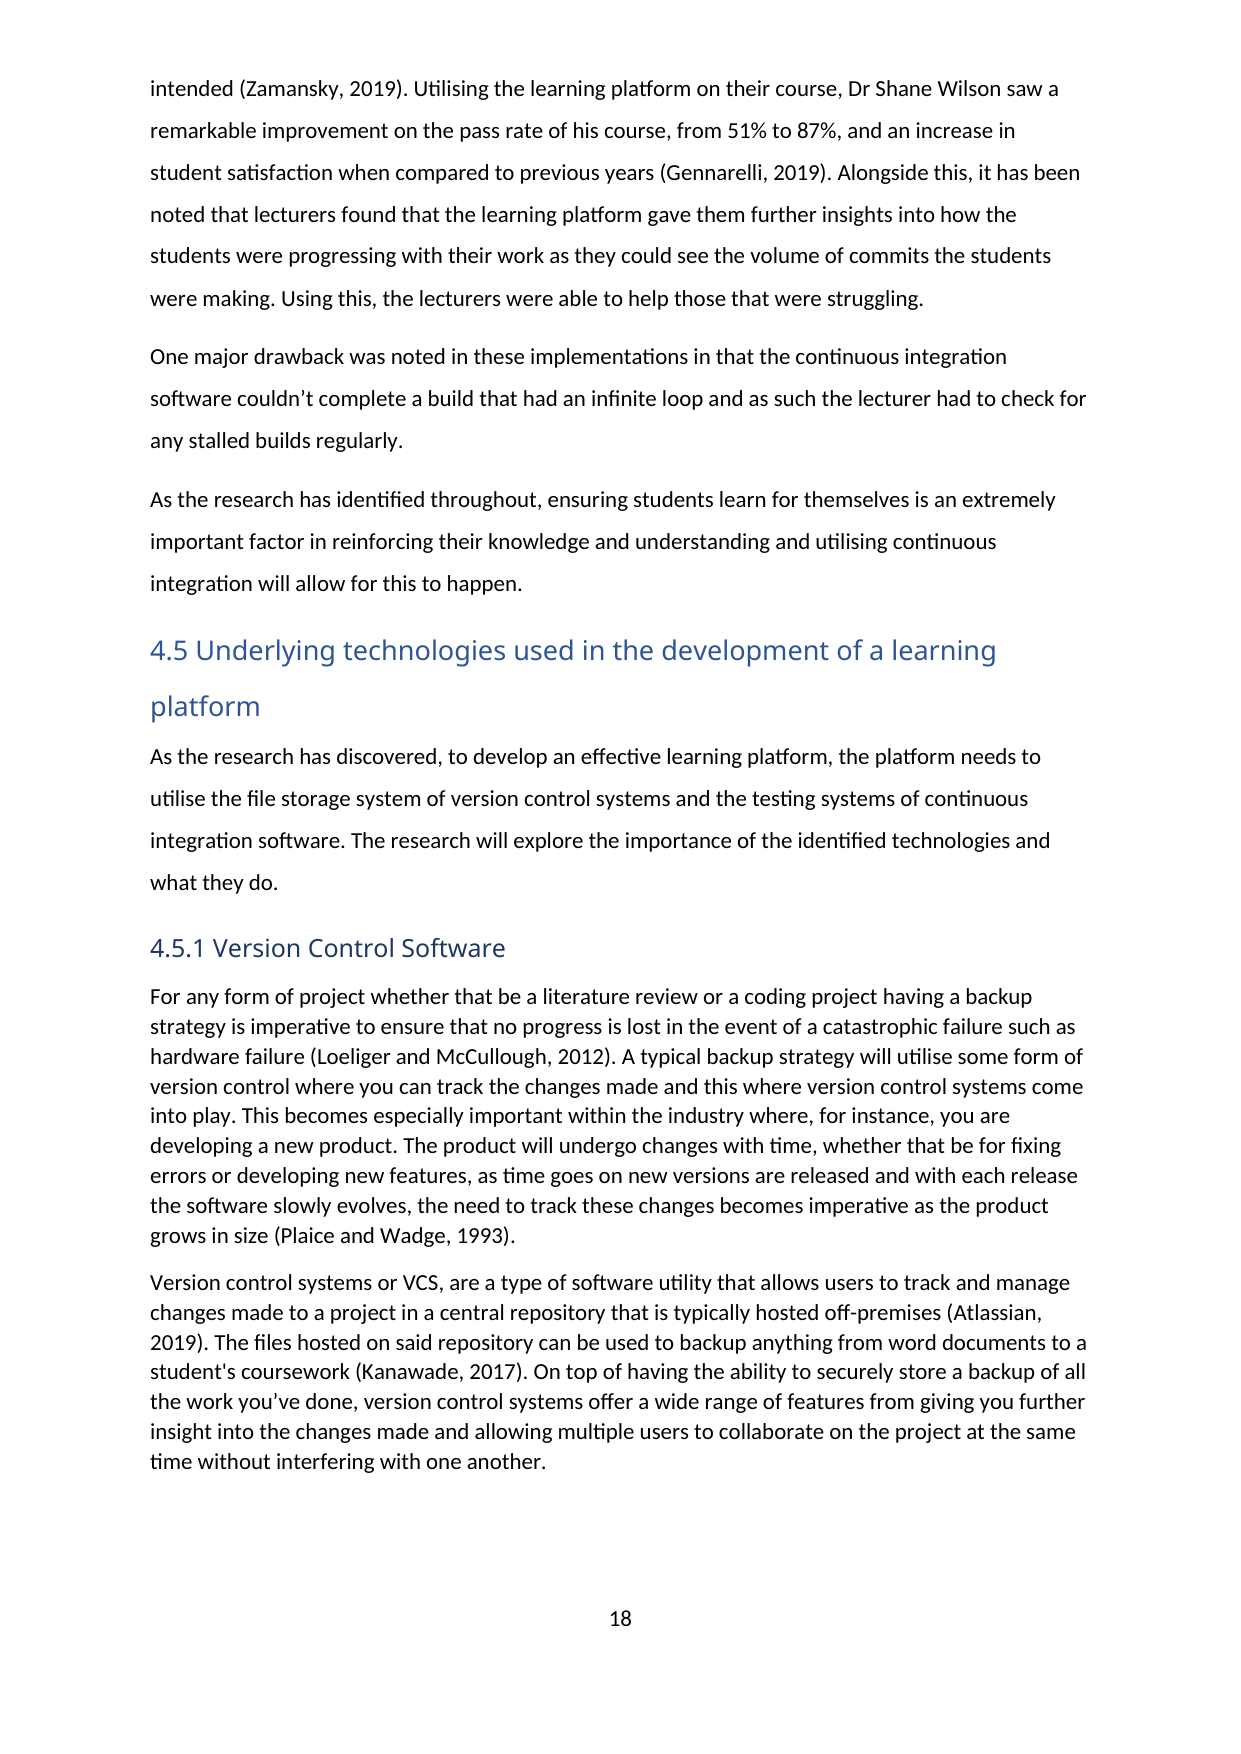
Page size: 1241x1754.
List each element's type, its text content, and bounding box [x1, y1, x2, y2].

text As the research has discovered, to develop an effective learning platform, the platform needs to utilise the file storage system of version control systems and the testing systems of continuous integration software. The research will explore the importance of the identified technologies and what they do. [150, 742, 1090, 896]
text Version control systems or VCS, are a type of software utility that allows users to track and manage changes made to a project in a central repository that is typically hosted off-premises (Atlassian, 2019). The files hosted on said repository can be used to backup anything from word documents to a student's coursework (Kanawade, 2017). On top of having the ability to securely store a backup of all the work you’ve done, version control systems offer a wide range of features from giving you further insight into the changes made and allowing multiple users to collaborate on the project at the same time without interfering with one another. [150, 1268, 1090, 1475]
subtitle 4.5 Underlying technologies used in the development of a learning platform [150, 632, 1090, 724]
text For any form of project whether that be a literature review or a coding project having a backup strategy is imperative to ensure that no progress is lost in the event of a catastrophic failure such as hardware failure (Loeliger and McCullough, 2012). A typical backup strategy will utilise some form of version control where you can track the changes made and this where version control systems come into play. This becomes especially important within the industry where, for instance, you are developing a new product. The product will undergo changes with time, whether that be for fixing errors or developing new features, as time goes on new versions are released and with each release the software slowly evolves, the need to track these changes becomes imperative as the product grows in size (Plaice and Wadge, 1993). [150, 982, 1090, 1249]
text intended (Zamansky, 2019). Utilising the learning platform on their course, Dr Shane Wilson saw a remarkable improvement on the pass rate of his course, from 51% to 87%, and an increase in student satisfaction when compared to previous years (Gennarelli, 2019). Alongside this, it has been noted that lecturers found that the learning platform gave them further insights into how the students were progressing with their work as they could see the volume of commits the students were making. Using this, the lecturers were able to help those that were struggling. [150, 74, 1090, 312]
text As the research has identified throughout, ensuring students learn for themselves is an extremely important factor in reinforcing their knowledge and understanding and utilising continuous integration will allow for this to happen. [150, 485, 1090, 597]
subtitle 4.5.1 Version Control Software [150, 931, 1090, 965]
text One major drawback was noted in these implementations in that the continuous integration software couldn’t complete a build that had an infinite loop and as such the lecturer had to check for any stalled builds regularly. [150, 342, 1090, 454]
